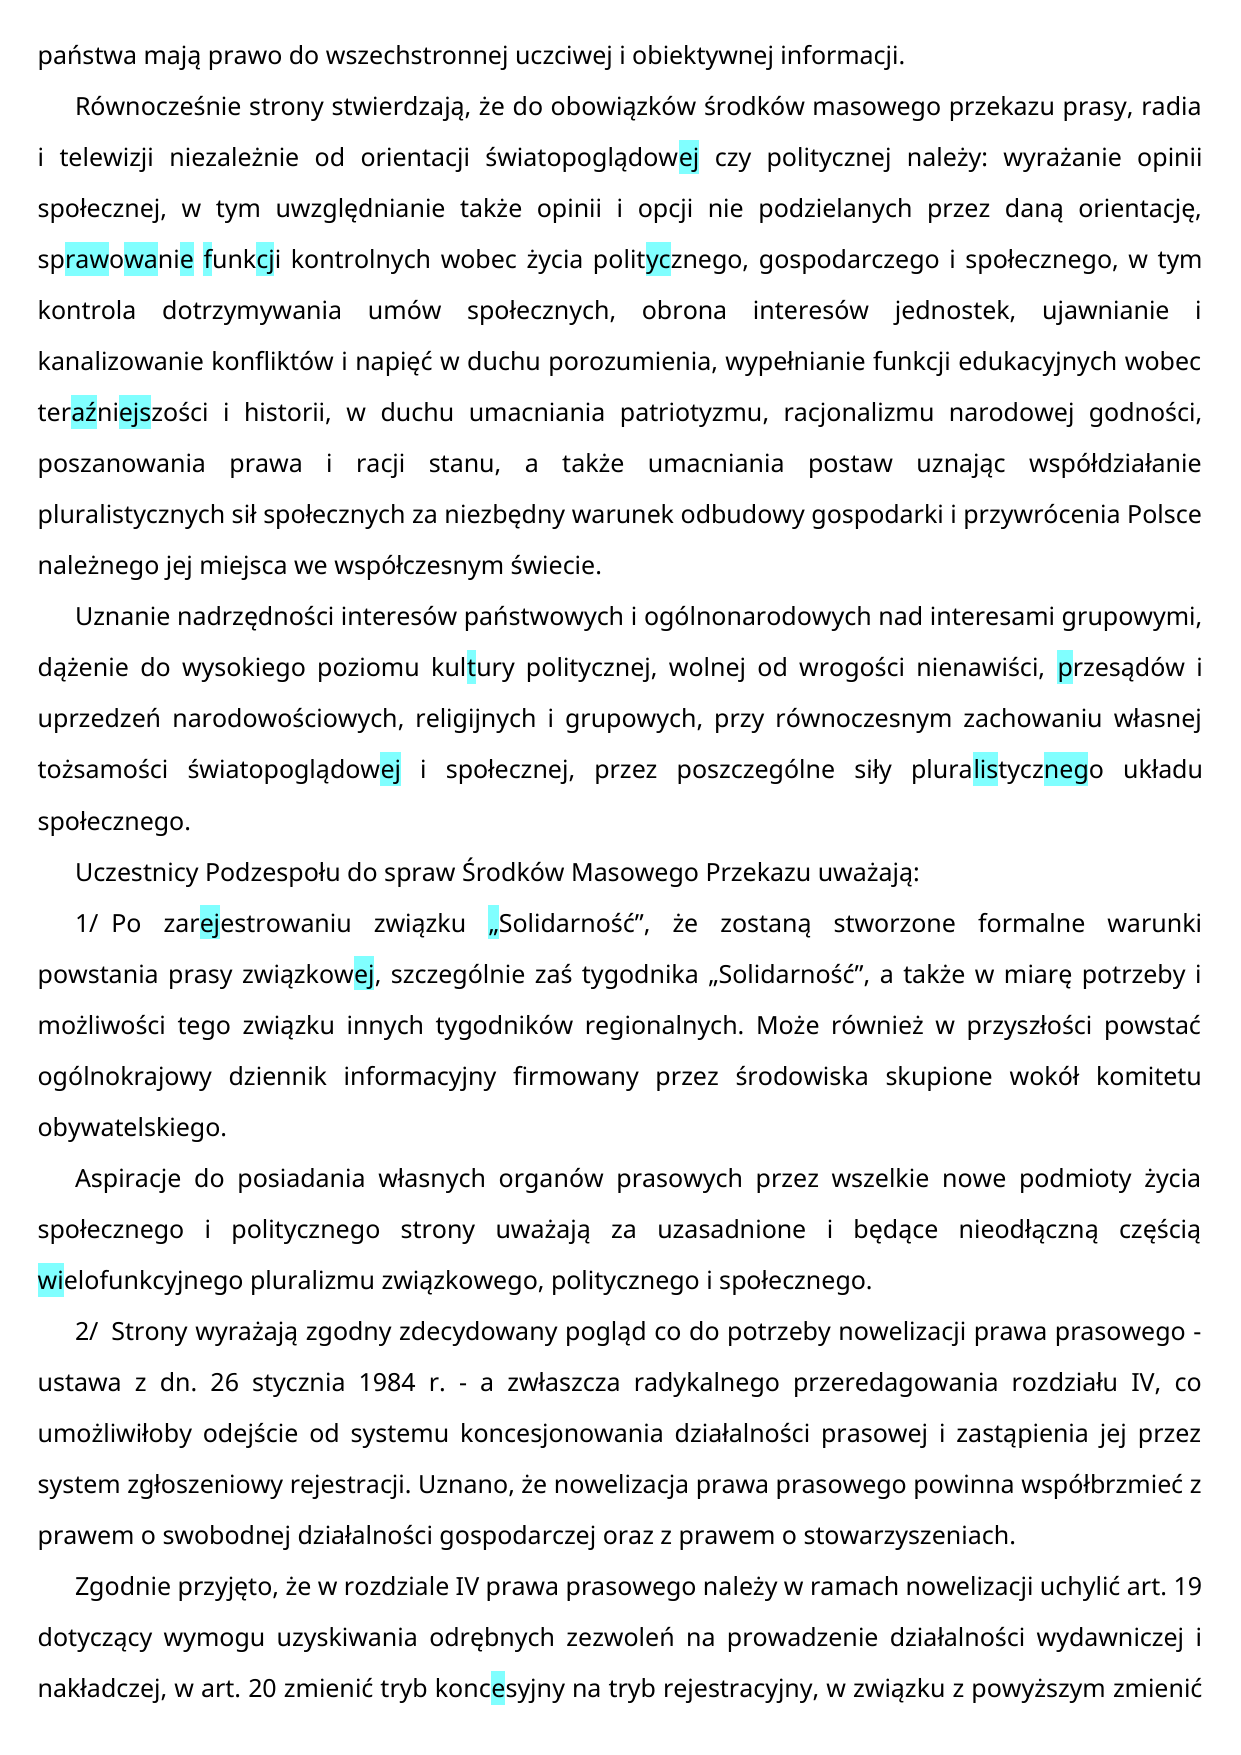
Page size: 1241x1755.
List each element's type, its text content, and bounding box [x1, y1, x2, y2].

text Uznanie nadrzędności interesów państwowych i ogólnonarodowych nad interesami grupowymi, dążenie do wysokiego poziomu kultury politycznej, wolnej od wrogości nienawiści, przesądów i uprzedzeń narodowościowych, religijnych i grupowych, przy równoczesnym zachowaniu własnej tożsamości światopoglądowej i społecznej, przez poszczególne siły pluralistycznego układu społecznego. [37, 599, 1203, 837]
text państwa mają prawo do wszechstronnej uczciwej i obiektywnej informacji. [37, 37, 1203, 72]
text Uczestnicy Podzespołu do spraw Środków Masowego Przekazu uważają: [37, 854, 1203, 888]
text Równocześnie strony stwierdzają, że do obowiązków środków masowego przekazu prasy, radia i telewizji niezależnie od orientacji światopoglądowej czy politycznej należy: wyrażanie opinii społecznej, w tym uwzględnianie także opinii i opcji nie podzielanych przez daną orientację, sprawowanie funkcji kontrolnych wobec życia politycznego, gospodarczego i społecznego, w tym kontrola dotrzymywania umów społecznych, obrona interesów jednostek, ujawnianie i kanalizowanie konfliktów i napięć w duchu porozumienia, wypełnianie funkcji edukacyjnych wobec teraźniejszości i historii, w duchu umacniania patriotyzmu, racjonalizmu narodowej godności, poszanowania prawa i racji stanu, a także umacniania postaw uznając współdziałanie pluralistycznych sił społecznych za niezbędny warunek odbudowy gospodarki i przywrócenia Polsce należnego jej miejsca we współczesnym świecie. [37, 88, 1203, 582]
text 2/ Strony wyrażają zgodny zdecydowany pogląd co do potrzeby nowelizacji prawa prasowego - ustawa z dn. 26 stycznia 1984 r. - a zwłaszcza radykalnego przeredagowania rozdziału IV, co umożliwiłoby odejście od systemu koncesjonowania działalności prasowej i zastąpienia jej przez system zgłoszeniowy rejestracji. Uznano, że nowelizacja prawa prasowego powinna współbrzmieć z prawem o swobodnej działalności gospodarczej oraz z prawem o stowarzyszeniach. [37, 1313, 1203, 1552]
text Zgodnie przyjęto, że w rozdziale IV prawa prasowego należy w ramach nowelizacji uchylić art. 19 dotyczący wymogu uzyskiwania odrębnych zezwoleń na prowadzenie działalności wydawniczej i nakładczej, w art. 20 zmienić tryb koncesyjny na tryb rejestracyjny, w związku z powyższym zmienić [37, 1569, 1203, 1705]
text 1/ Po zarejestrowaniu związku „Solidarność”, że zostaną stworzone formalne warunki powstania prasy związkowej, szczególnie zaś tygodnika „Solidarność”, a także w miarę potrzeby i możliwości tego związku innych tygodników regionalnych. Może również w przyszłości powstać ogólnokrajowy dziennik informacyjny firmowany przez środowiska skupione wokół komitetu obywatelskiego. [37, 905, 1203, 1143]
text Aspiracje do posiadania własnych organów prasowych przez wszelkie nowe podmioty życia społecznego i politycznego strony uważają za uzasadnione i będące nieodłączną częścią wielofunkcyjnego pluralizmu związkowego, politycznego i społecznego. [37, 1160, 1203, 1297]
